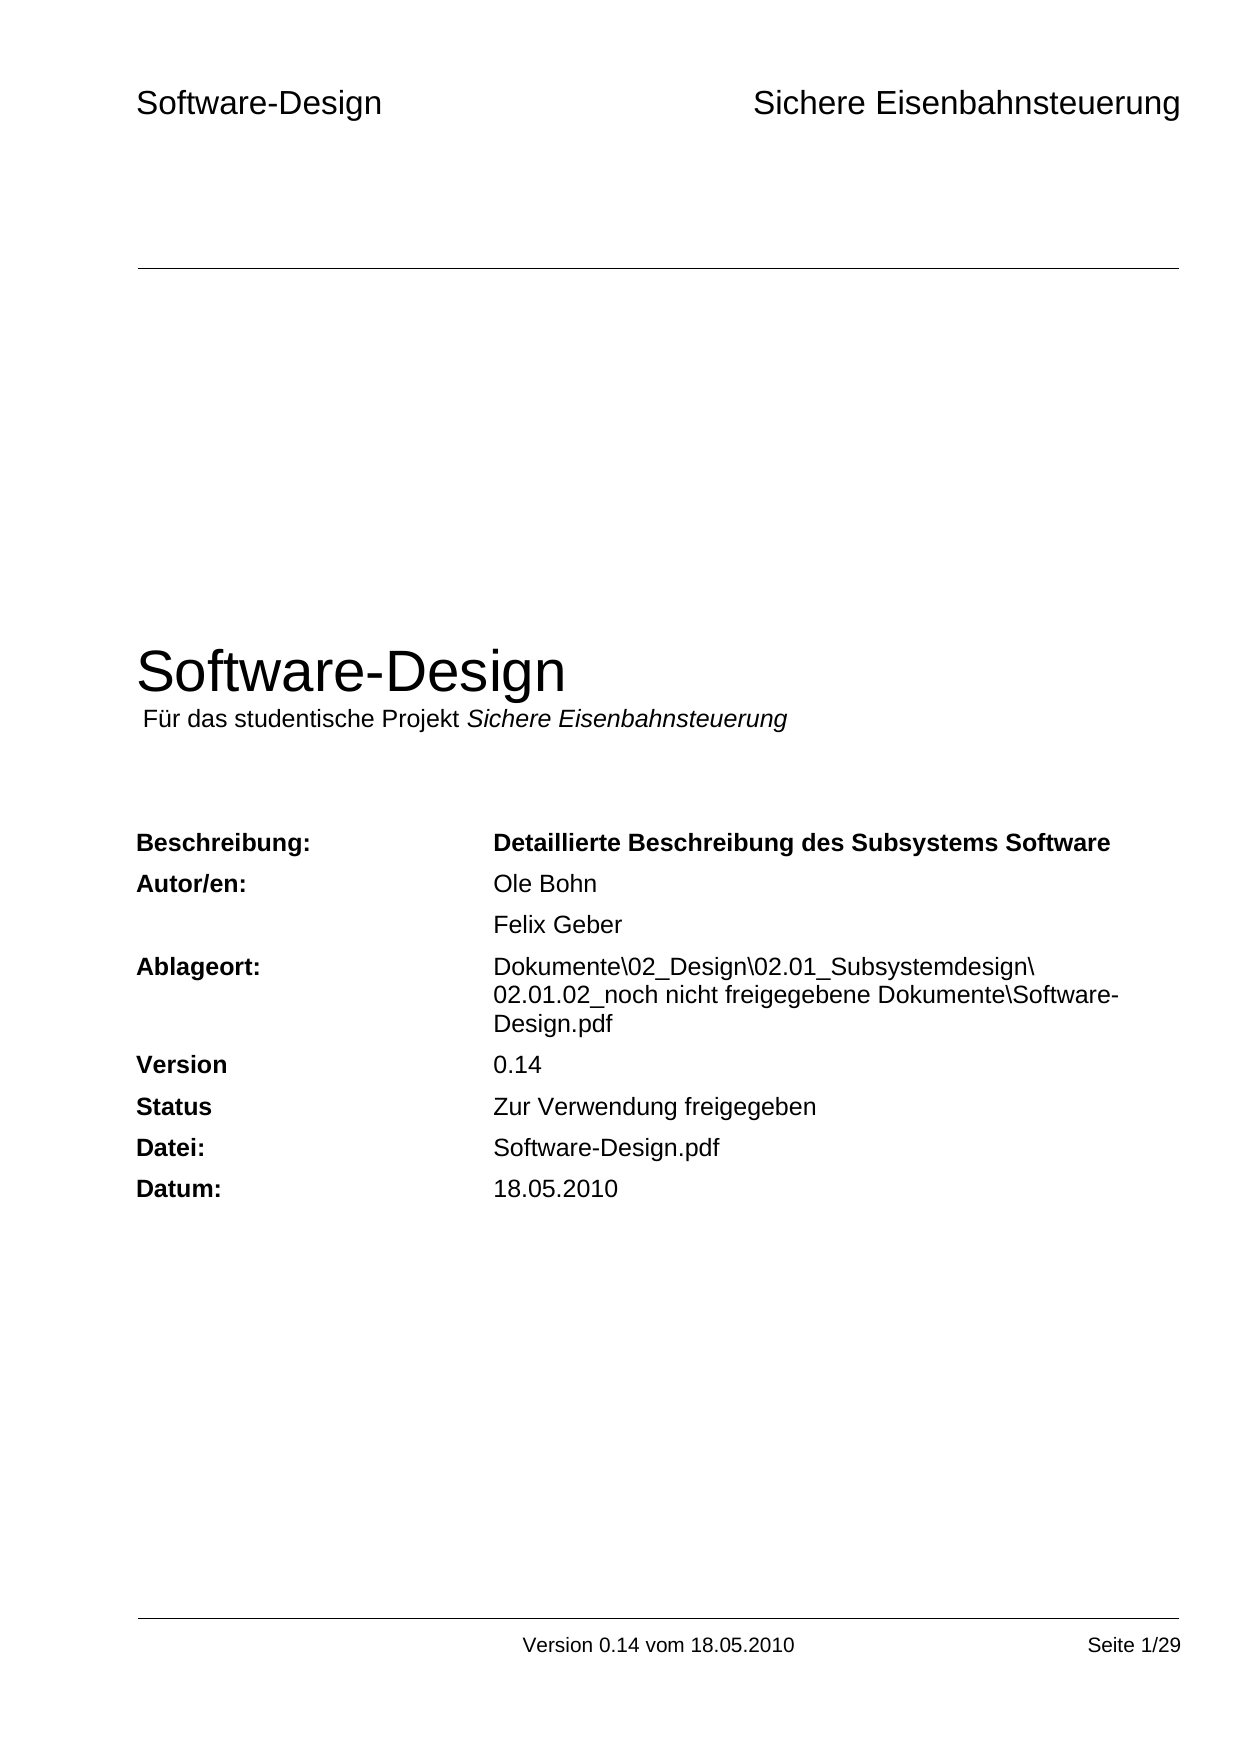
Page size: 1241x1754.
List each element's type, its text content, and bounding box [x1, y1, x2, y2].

text Für das studentische Projekt Sichere Eisenbahnsteuerung [136, 704, 1181, 733]
text Status Zur Verwendung freigegeben [136, 1092, 1181, 1120]
text Beschreibung: Detaillierte Beschreibung des Subsystems Software [136, 828, 1181, 857]
text Ablageort: Dokumente\02_Design\02.01_Subsystemdesign\ 02.01.02_noch nicht freigegebene Dokumente\Software- Design.pdf [136, 952, 1181, 1038]
text Felix Geber [136, 910, 1181, 939]
title Software-Design [136, 637, 1181, 704]
text Version 0.14 [136, 1050, 1181, 1079]
text Autor/en: Ole Bohn [136, 869, 1181, 898]
text Datei: Software-Design.pdf [136, 1133, 1181, 1162]
text Datum: 18.05.2010 [136, 1174, 1181, 1203]
